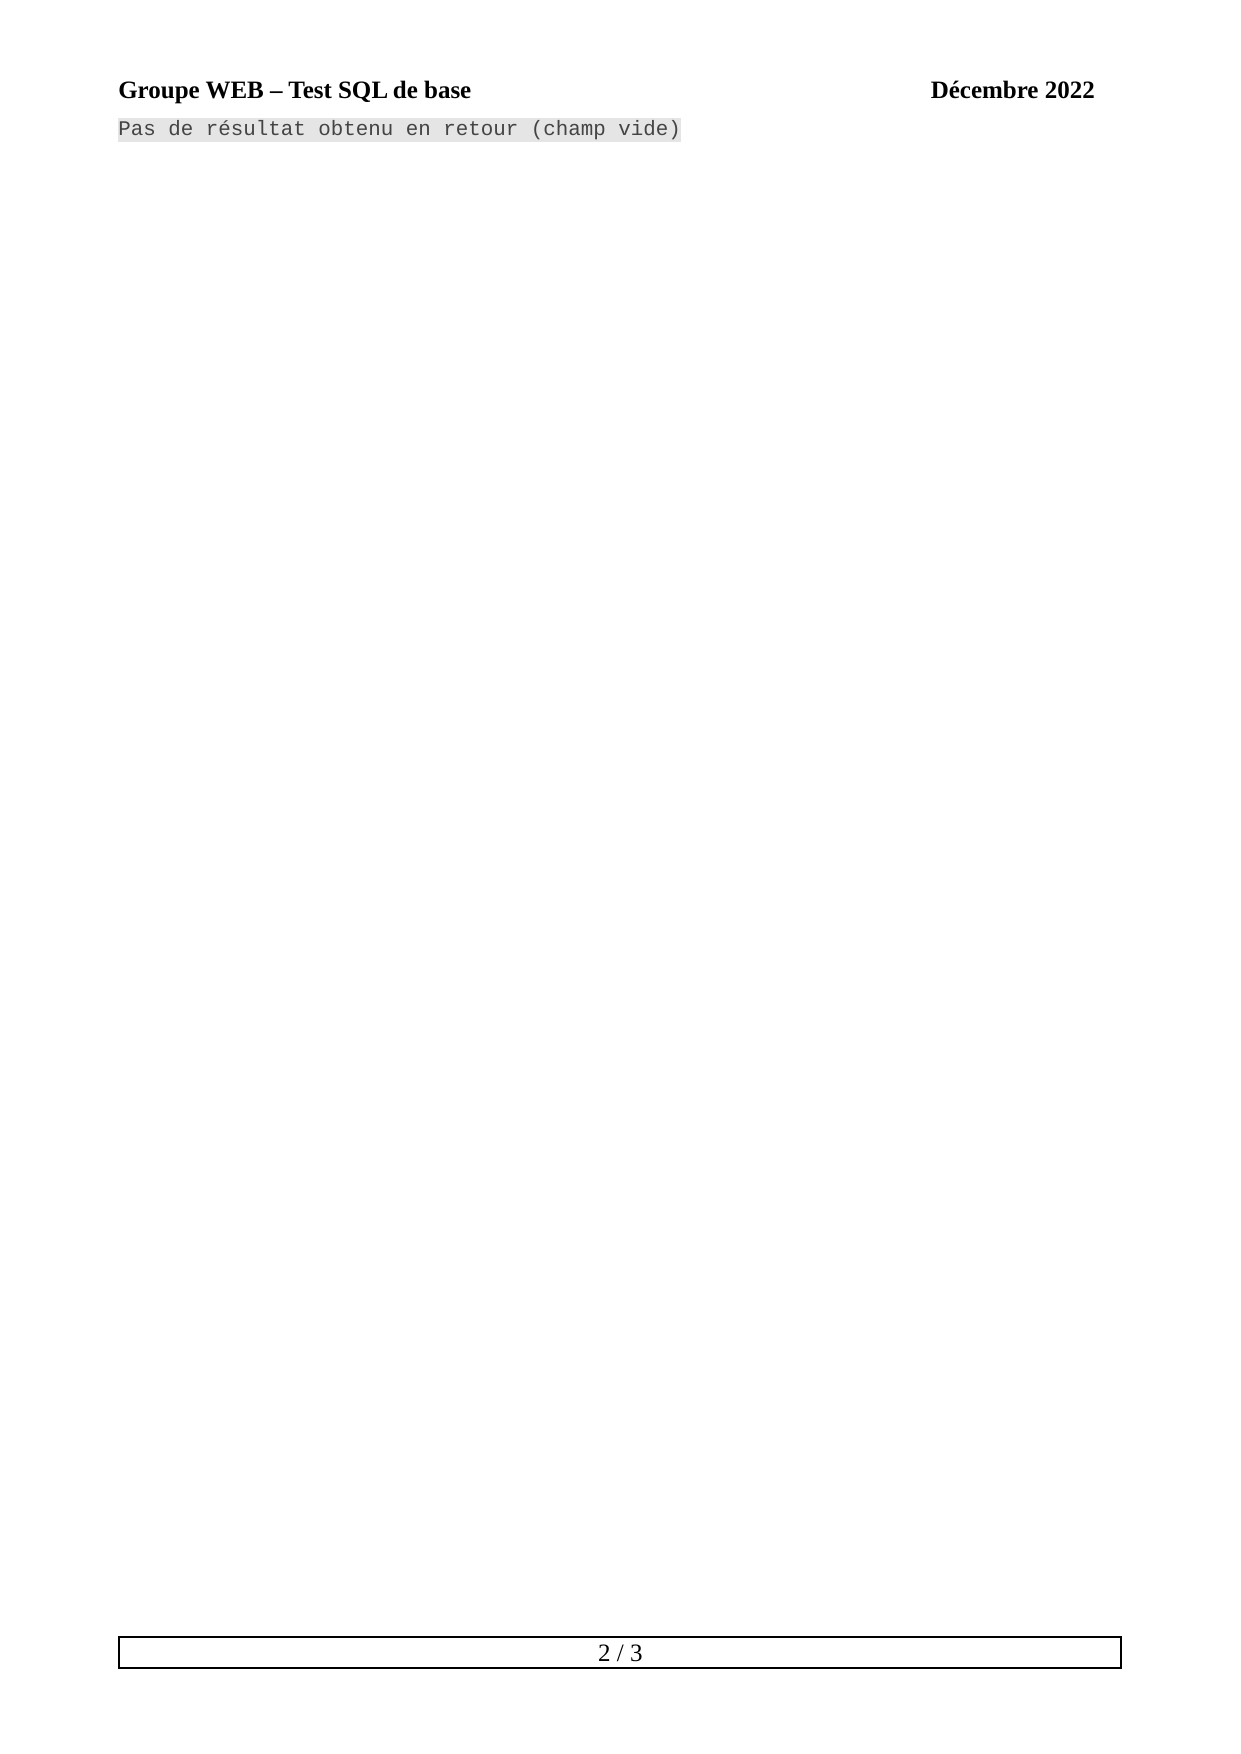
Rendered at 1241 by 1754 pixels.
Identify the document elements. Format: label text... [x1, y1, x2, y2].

text Pas de résultat obtenu en retour (champ vide) [118, 118, 1122, 142]
